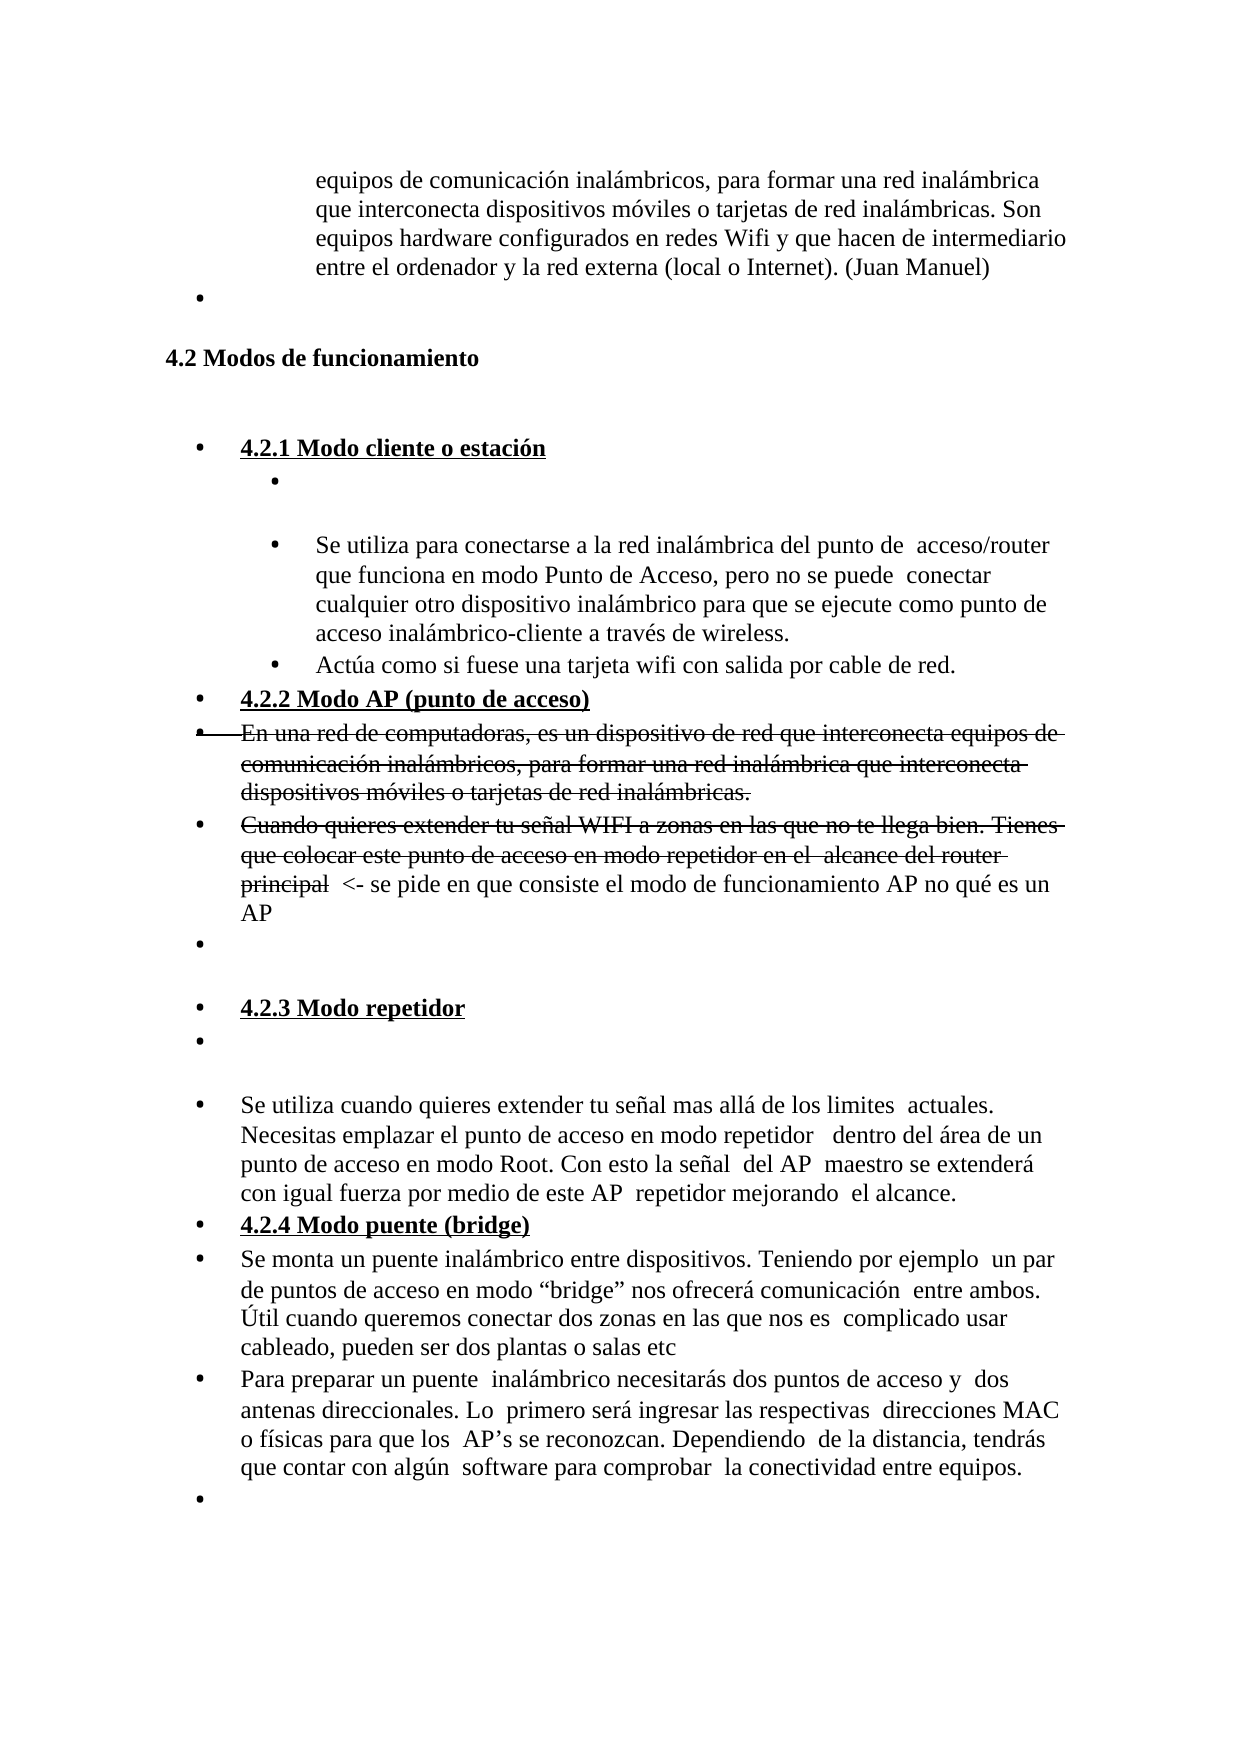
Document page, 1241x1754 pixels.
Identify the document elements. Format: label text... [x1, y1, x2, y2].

list 4.2.1 Modo cliente o estación [195, 429, 1075, 463]
list En una red de computadoras, es un dispositivo de red que interconecta equipos de comunicación inalámbricos, para formar una red inalámbrica que interconecta dispositivos móviles o tarjetas de red inalámbricas. [195, 715, 1075, 806]
list equipos de comunicación inalámbricos, para formar una red inalámbrica que interconecta dispositivos móviles o tarjetas de red inalámbricas. Son equipos hardware configurados en redes Wifi y que hacen de intermediario entre el ordenador y la red externa (local o Internet). (Juan Manuel) [270, 165, 1075, 280]
list Actúa como si fuese una tarjeta wifi con salida por cable de red. [270, 647, 1075, 681]
list 4.2.3 Modo repetidor [195, 989, 1075, 1023]
list Se utiliza cuando quieres extender tu señal mas allá de los limites actuales. Necesitas emplazar el punto de acceso en modo repetidor dentro del área de un punto de acceso en modo Root. Con esto la señal del AP maestro se extenderá con igual fuerza por medio de este AP repetidor mejorando el alcance. [195, 1086, 1075, 1207]
text 4.2 Modos de funcionamiento [165, 343, 1075, 429]
list Se monta un puente inalámbrico entre dispositivos. Teniendo por ejemplo un par de puntos de acceso en modo “bridge” nos ofrecerá comunicación entre ambos. Útil cuando queremos conectar dos zonas en las que nos es complicado usar cableado, pueden ser dos plantas o salas etc [195, 1241, 1075, 1361]
list 4.2.4 Modo puente (bridge) [195, 1207, 1075, 1241]
list Se utiliza para conectarse a la red inalámbrica del punto de acceso/router que funciona en modo Punto de Acceso, pero no se puede conectar cualquier otro dispositivo inalámbrico para que se ejecute como punto de acceso inalámbrico-cliente a través de wireless. [270, 526, 1075, 647]
list 4.2.2 Modo AP (punto de acceso) [195, 681, 1075, 715]
list Para preparar un puente inalámbrico necesitarás dos puntos de acceso y dos antenas direccionales. Lo primero será ingresar las respectivas direcciones MAC o físicas para que los AP’s se reconozcan. Dependiendo de la distancia, tendrás que contar con algún software para comprobar la conectividad entre equipos. [195, 1361, 1075, 1481]
list Cuando quieres extender tu señal WIFI a zonas en las que no te llega bien. Tienes que colocar este punto de acceso en modo repetidor en el alcance del router principal <- se pide en que consiste el modo de funcionamiento AP no qué es un AP [195, 806, 1075, 927]
